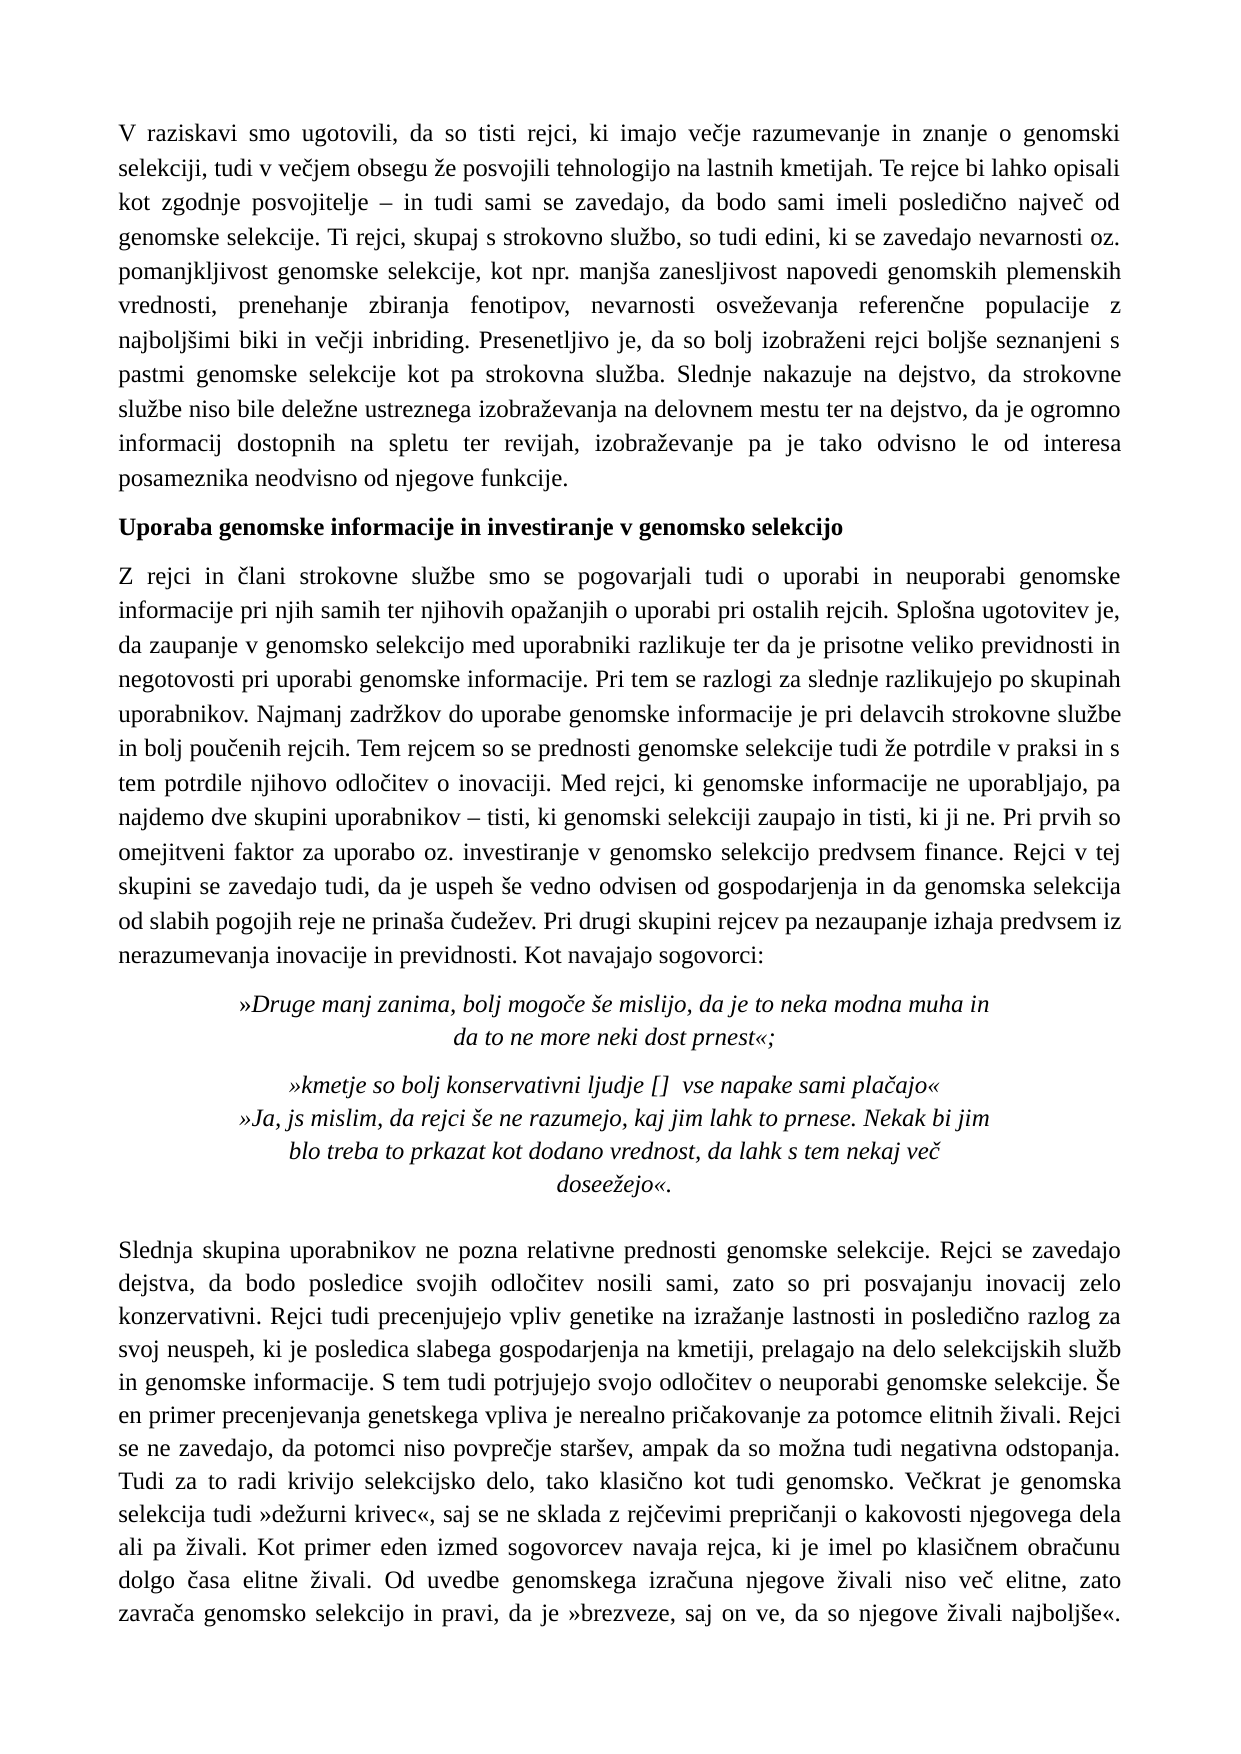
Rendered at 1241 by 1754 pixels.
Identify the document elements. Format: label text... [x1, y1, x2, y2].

text V raziskavi smo ugotovili, da so tisti rejci, ki imajo večje razumevanje in znanje o genomski selekciji, tudi v večjem obsegu že posvojili tehnologijo na lastnih kmetijah. Te rejce bi lahko opisali kot zgodnje posvojitelje – in tudi sami se zavedajo, da bodo sami imeli posledično največ od genomske selekcije. Ti rejci, skupaj s strokovno službo, so tudi edini, ki se zavedajo nevarnosti oz. pomanjkljivost genomske selekcije, kot npr. manjša zanesljivost napovedi genomskih plemenskih vrednosti, prenehanje zbiranja fenotipov, nevarnosti osveževanja referenčne populacije z najboljšimi biki in večji inbriding. Presenetljivo je, da so bolj izobraženi rejci boljše seznanjeni s pastmi genomske selekcije kot pa strokovna služba. Slednje nakazuje na dejstvo, da strokovne službe niso bile deležne ustreznega izobraževanja na delovnem mestu ter na dejstvo, da je ogromno informacij dostopnih na spletu ter revijah, izobraževanje pa je tako odvisno le od interesa posameznika neodvisno od njegove funkcije. [118, 118, 1122, 492]
text »kmetje so bolj konservativni ljudje [] vse napake sami plačajo« [231, 1070, 1000, 1099]
text »Ja, js mislim, da rejci še ne razumejo, kaj jim lahk to prnese. Nekak bi jim blo treba to prkazat kot dodano vrednost, da lahk s tem nekaj več doseežejo«. [231, 1103, 1000, 1198]
text Z rejci in člani strokovne službe smo se pogovarjali tudi o uporabi in neuporabi genomske informacije pri njih samih ter njihovih opažanjih o uporabi pri ostalih rejcih. Splošna ugotovitev je, da zaupanje v genomsko selekcijo med uporabniki razlikuje ter da je prisotne veliko previdnosti in negotovosti pri uporabi genomske informacije. Pri tem se razlogi za slednje razlikujejo po skupinah uporabnikov. Najmanj zadržkov do uporabe genomske informacije je pri delavcih strokovne službe in bolj poučenih rejcih. Tem rejcem so se prednosti genomske selekcije tudi že potrdile v praksi in s tem potrdile njihovo odločitev o inovaciji. Med rejci, ki genomske informacije ne uporabljajo, pa najdemo dve skupini uporabnikov – tisti, ki genomski selekciji zaupajo in tisti, ki ji ne. Pri prvih so omejitveni faktor za uporabo oz. investiranje v genomsko selekcijo predvsem finance. Rejci v tej skupini se zavedajo tudi, da je uspeh še vedno odvisen od gospodarjenja in da genomska selekcija od slabih pogojih reje ne prinaša čudežev. Pri drugi skupini rejcev pa nezaupanje izhaja predvsem iz nerazumevanja inovacije in previdnosti. Kot navajajo sogovorci: [118, 561, 1122, 969]
text Slednja skupina uporabnikov ne pozna relativne prednosti genomske selekcije. Rejci se zavedajo dejstva, da bodo posledice svojih odločitev nosili sami, zato so pri posvajanju inovacij zelo konzervativni. Rejci tudi precenjujejo vpliv genetike na izražanje lastnosti in posledično razlog za svoj neuspeh, ki je posledica slabega gospodarjenja na kmetiji, prelagajo na delo selekcijskih služb in genomske informacije. S tem tudi potrjujejo svojo odločitev o neuporabi genomske selekcije. Še en primer precenjevanja genetskega vpliva je nerealno pričakovanje za potomce elitnih živali. Rejci se ne zavedajo, da potomci niso povprečje staršev, ampak da so možna tudi negativna odstopanja. Tudi za to radi krivijo selekcijsko delo, tako klasično kot tudi genomsko. Večkrat je genomska selekcija tudi »dežurni krivec«, saj se ne sklada z rejčevimi prepričanji o kakovosti njegovega dela ali pa živali. Kot primer eden izmed sogovorcev navaja rejca, ki je imel po klasičnem obračunu dolgo časa elitne živali. Od uvedbe genomskega izračuna njegove živali niso več elitne, zato zavrača genomsko selekcijo in pravi, da je »brezveze, saj on ve, da so njegove živali najboljše«. [118, 1235, 1122, 1627]
text »Druge manj zanima, bolj mogoče še mislijo, da je to neka modna muha in da to ne more neki dost prnest«; [231, 989, 1000, 1051]
text Uporaba genomske informacije in investiranje v genomsko selekcijo [118, 512, 1122, 541]
